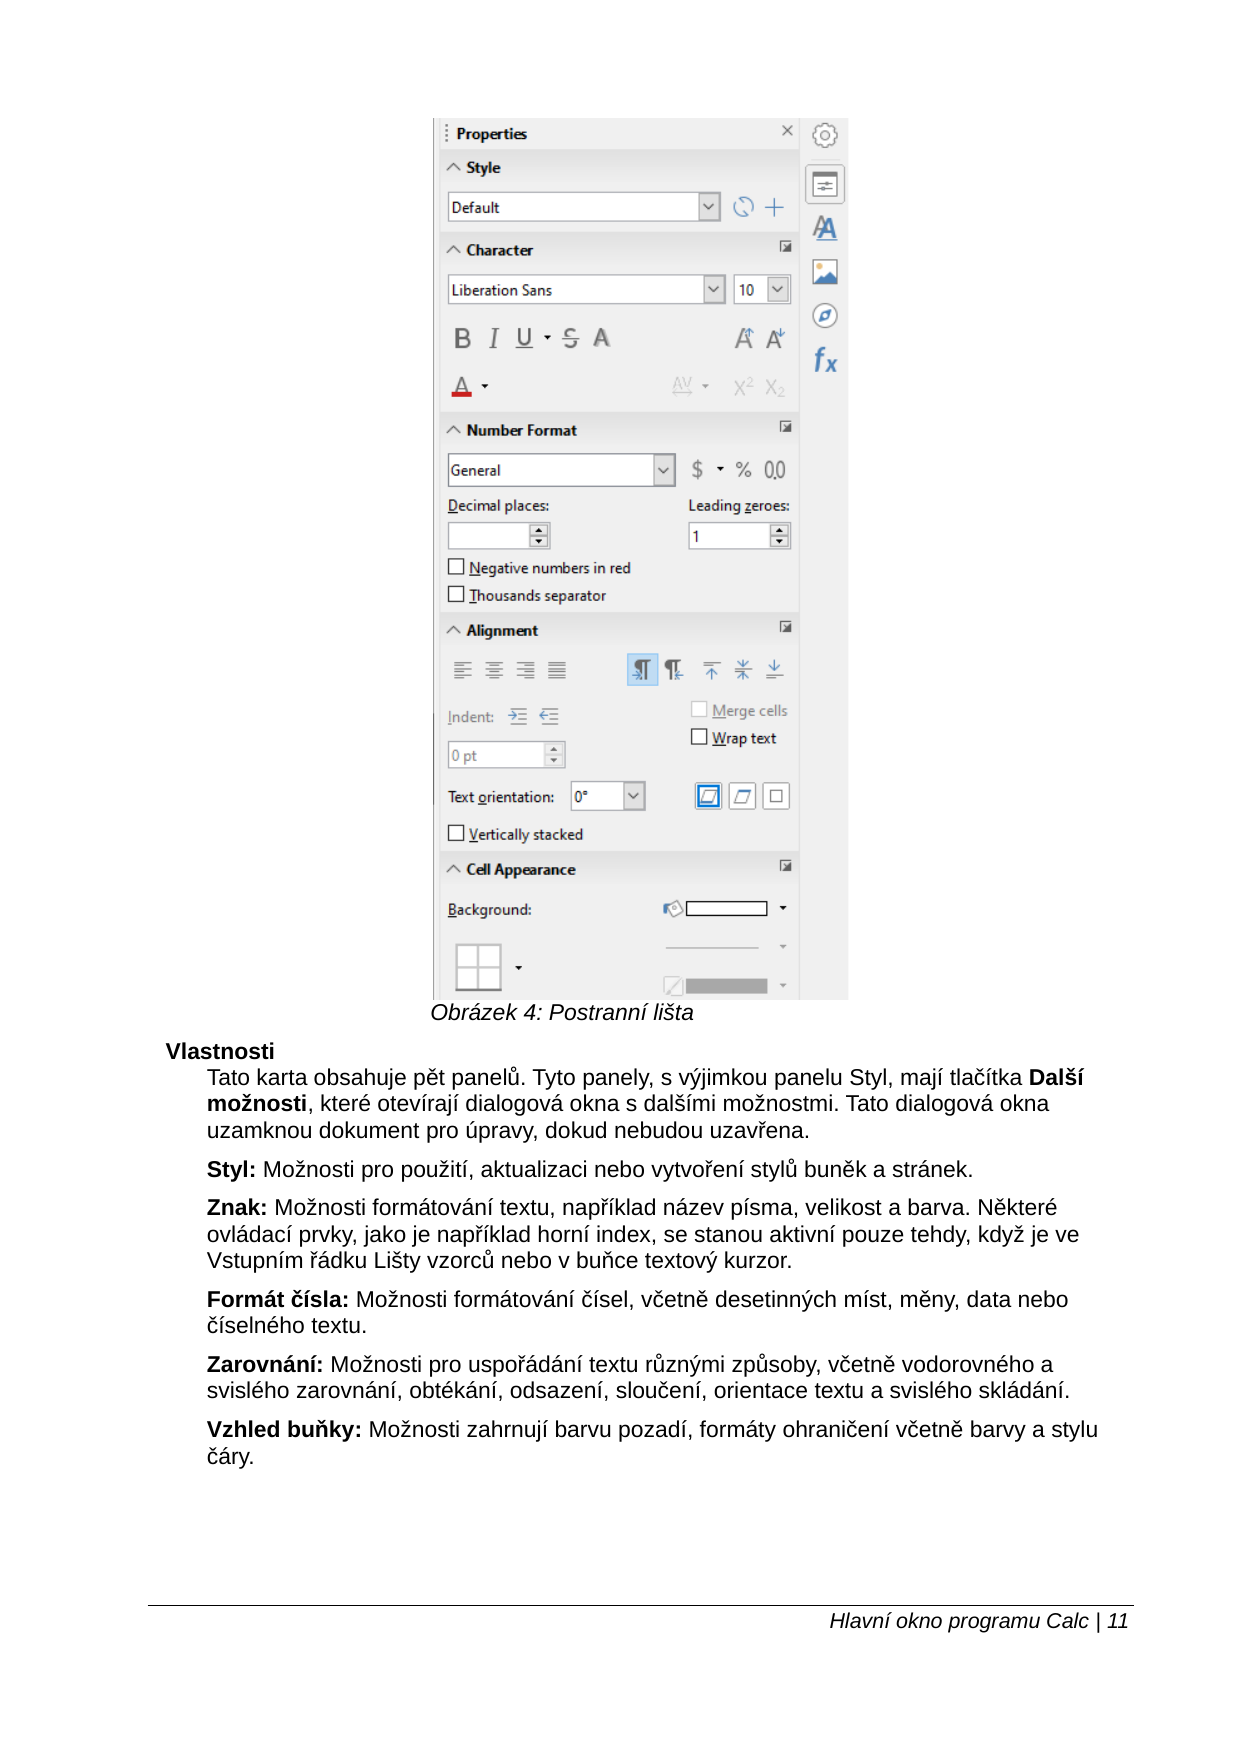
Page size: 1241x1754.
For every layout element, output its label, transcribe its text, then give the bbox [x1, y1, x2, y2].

text Styl: Možnosti pro použití, aktualizaci nebo vytvoření stylů buněk a stránek. [207, 1156, 1134, 1182]
text Vlastnosti [165, 1038, 1134, 1064]
text Tato karta obsahuje pět panelů. Tyto panely, s výjimkou panelu Styl, mají tlačítka Další možnosti, které otevírají dialogová okna s dalšími možnostmi. Tato dialogová okna uzamknou dokument pro úpravy, dokud nebudou uzavřena. [207, 1064, 1134, 1143]
text Formát čísla: Možnosti formátování čísel, včetně desetinných míst, měny, data nebo číselného textu. [207, 1286, 1134, 1339]
picture [433, 118, 849, 1000]
text Vzhled buňky: Možnosti zahrnují barvu pozadí, formáty ohraničení včetně barvy a stylu čáry. [207, 1416, 1134, 1469]
text Zarovnání: Možnosti pro uspořádání textu různými způsoby, včetně vodorovného a svislého zarovnání, obtékání, odsazení, sloučení, orientace textu a svislého skládání. [207, 1351, 1134, 1404]
text Obrázek 4: Postranní lišta [430, 118, 851, 1026]
text Znak: Možnosti formátování textu, například název písma, velikost a barva. Některé ovládací prvky, jako je například horní index, se stanou aktivní pouze tehdy, když je ve Vstupním řádku Lišty vzorců nebo v buňce textový kurzor. [207, 1194, 1134, 1273]
